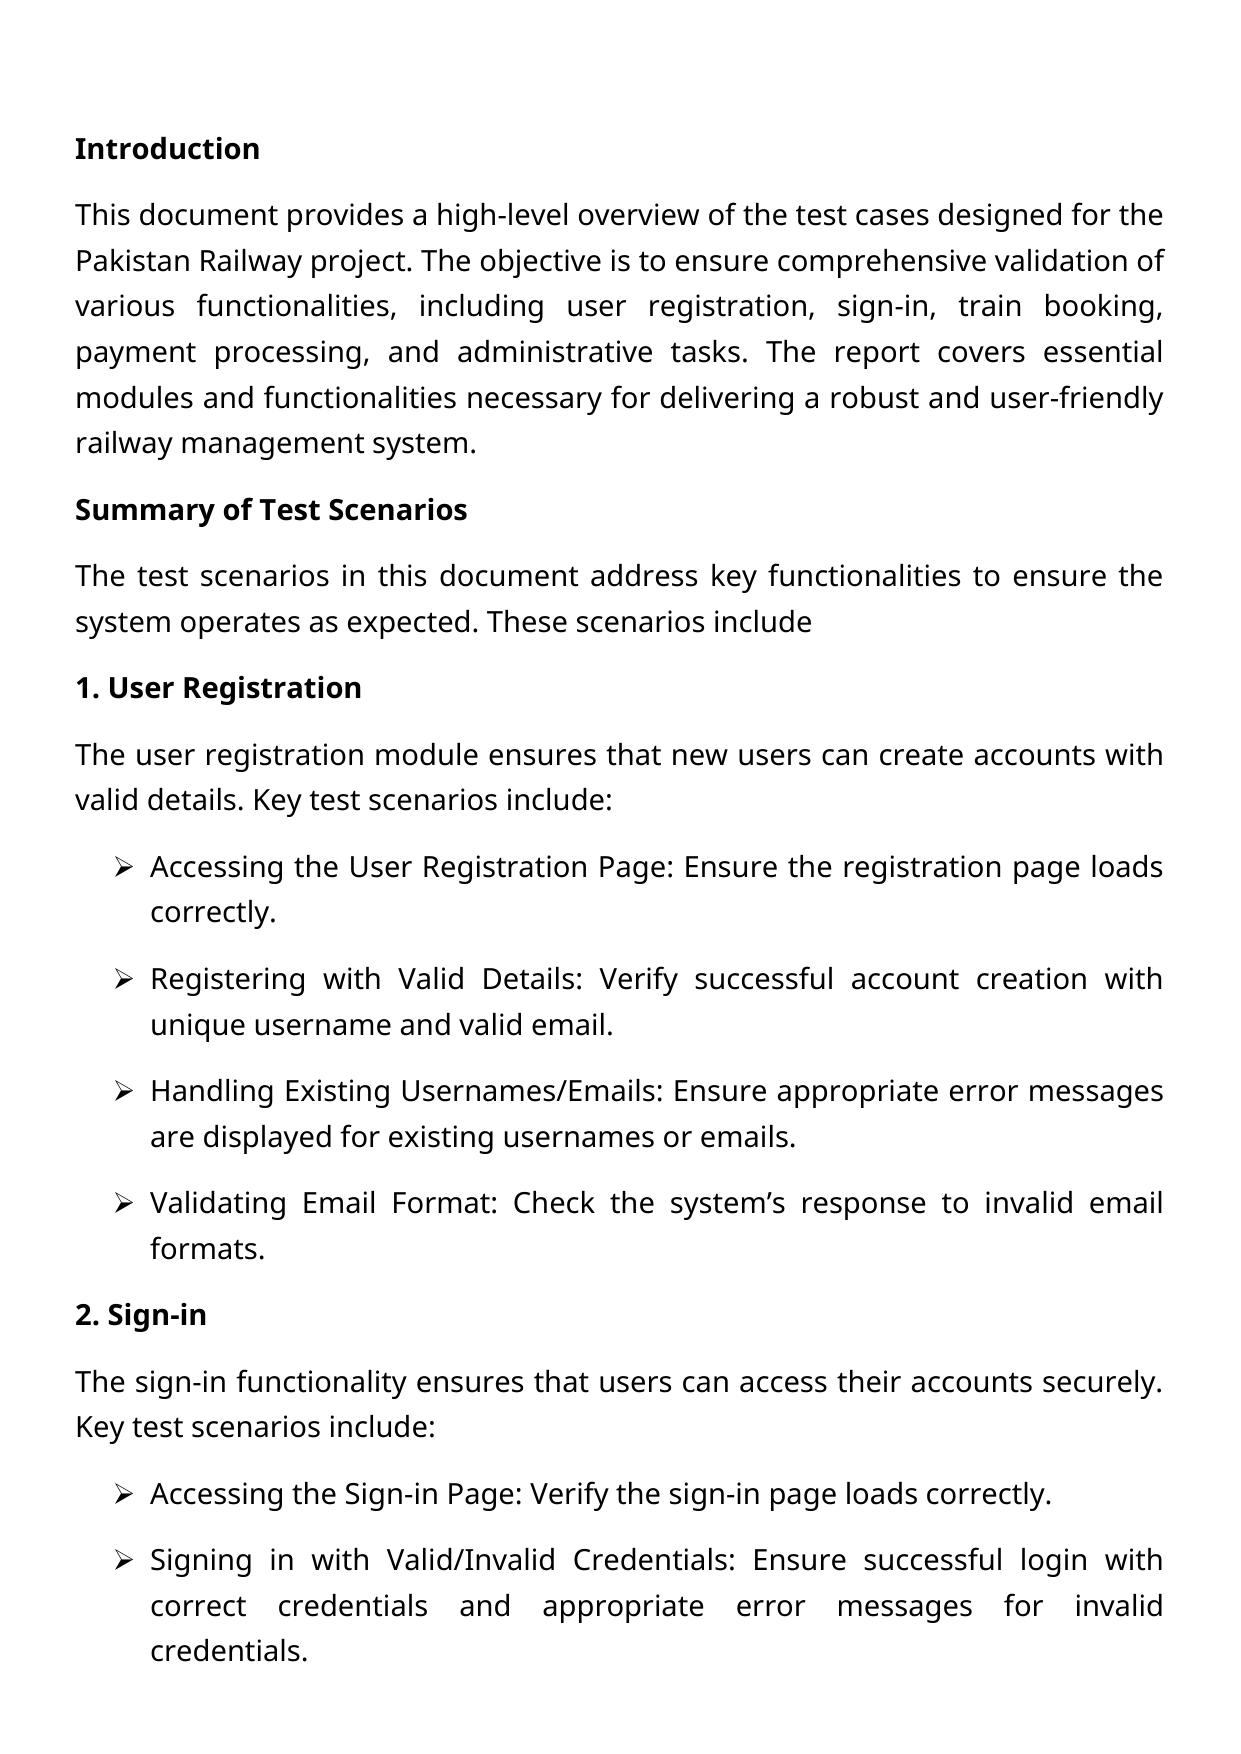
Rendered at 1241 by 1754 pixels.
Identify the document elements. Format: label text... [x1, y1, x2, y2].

text 1. User Registration [75, 668, 1165, 707]
list Accessing the User Registration Page: Ensure the registration page loads correctly. [112, 846, 1165, 931]
list Accessing the Sign-in Page: Verify the sign-in page loads correctly. [112, 1473, 1165, 1513]
list Registering with Valid Details: Verify successful account creation with unique username and valid email. [112, 958, 1165, 1043]
text This document provides a high-level overview of the test cases designed for the Pakistan Railway project. The objective is to ensure comprehensive validation of various functionalities, including user registration, sign-in, train booking, payment processing, and administrative tasks. The report covers essential modules and functionalities necessary for delivering a robust and user-friendly railway management system. [75, 194, 1165, 462]
text The sign-in functionality ensures that users can access their accounts securely. Key test scenarios include: [75, 1361, 1165, 1446]
list Validating Email Format: Check the system’s response to invalid email formats. [112, 1182, 1165, 1268]
text 2. Sign-in [75, 1294, 1165, 1334]
text The test scenarios in this document address key functionalities to ensure the system operates as expected. These scenarios include [75, 556, 1165, 641]
list Handling Existing Usernames/Emails: Ensure appropriate error messages are displayed for existing usernames or emails. [112, 1070, 1165, 1156]
text Summary of Test Scenarios [75, 489, 1165, 529]
text The user registration module ensures that new users can create accounts with valid details. Key test scenarios include: [75, 734, 1165, 819]
text Introduction [75, 128, 1165, 168]
list Signing in with Valid/Invalid Credentials: Ensure successful login with correct credentials and appropriate error messages for invalid credentials. [112, 1539, 1165, 1670]
